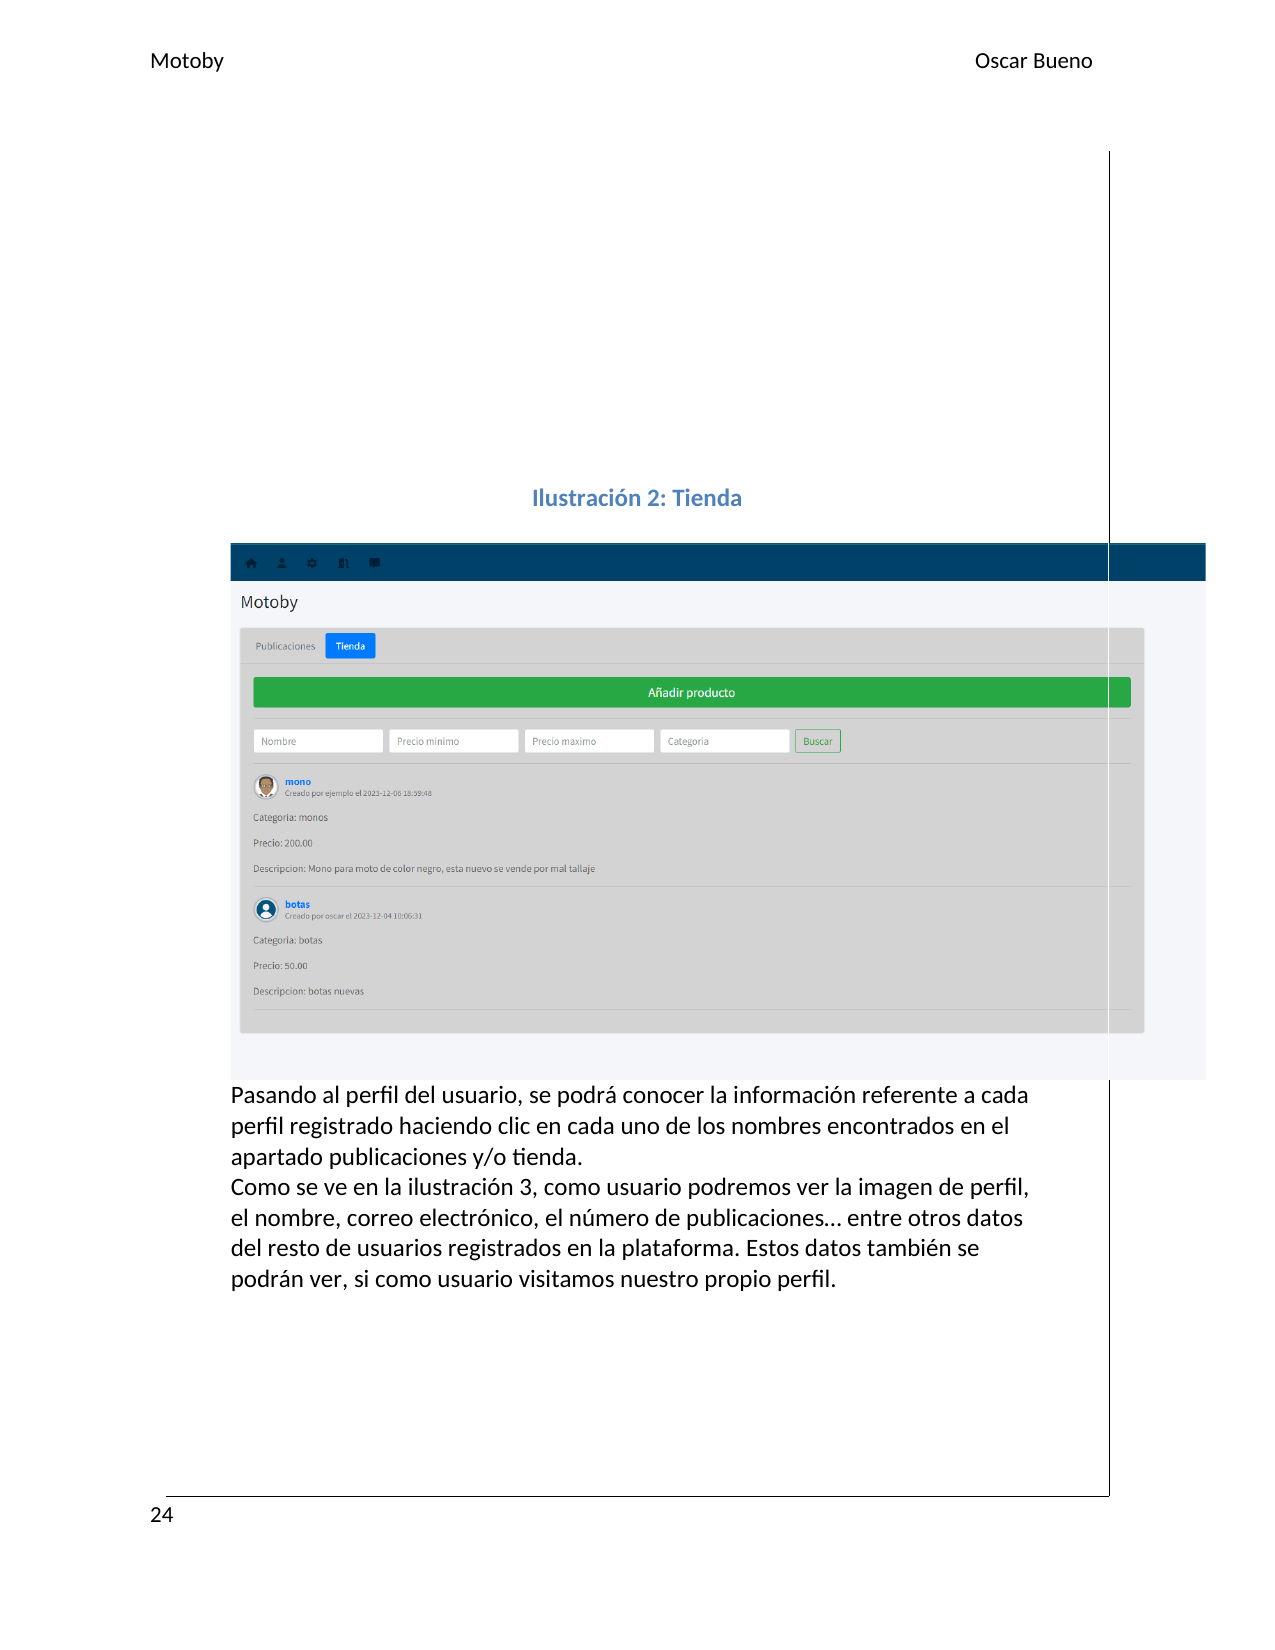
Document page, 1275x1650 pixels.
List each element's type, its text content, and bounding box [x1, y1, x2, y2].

text Como se ve en la ilustración 3, como usuario podremos ver la imagen de perfil, el nombre, correo electrónico, el número de publicaciones… entre otros datos del resto de usuarios registrados en la plataforma. Estos datos también se podrán ver, si como usuario visitamos nuestro propio perfil. [167, 1106, 1108, 1293]
text Ilustración 2: Tienda [167, 417, 1108, 513]
text Pasando al perfil del usuario, se podrá conocer la información referente a cada perfil registrado haciendo clic en cada uno de los nombres encontrados en el apartado publicaciones y/o tienda. [167, 1014, 1108, 1106]
